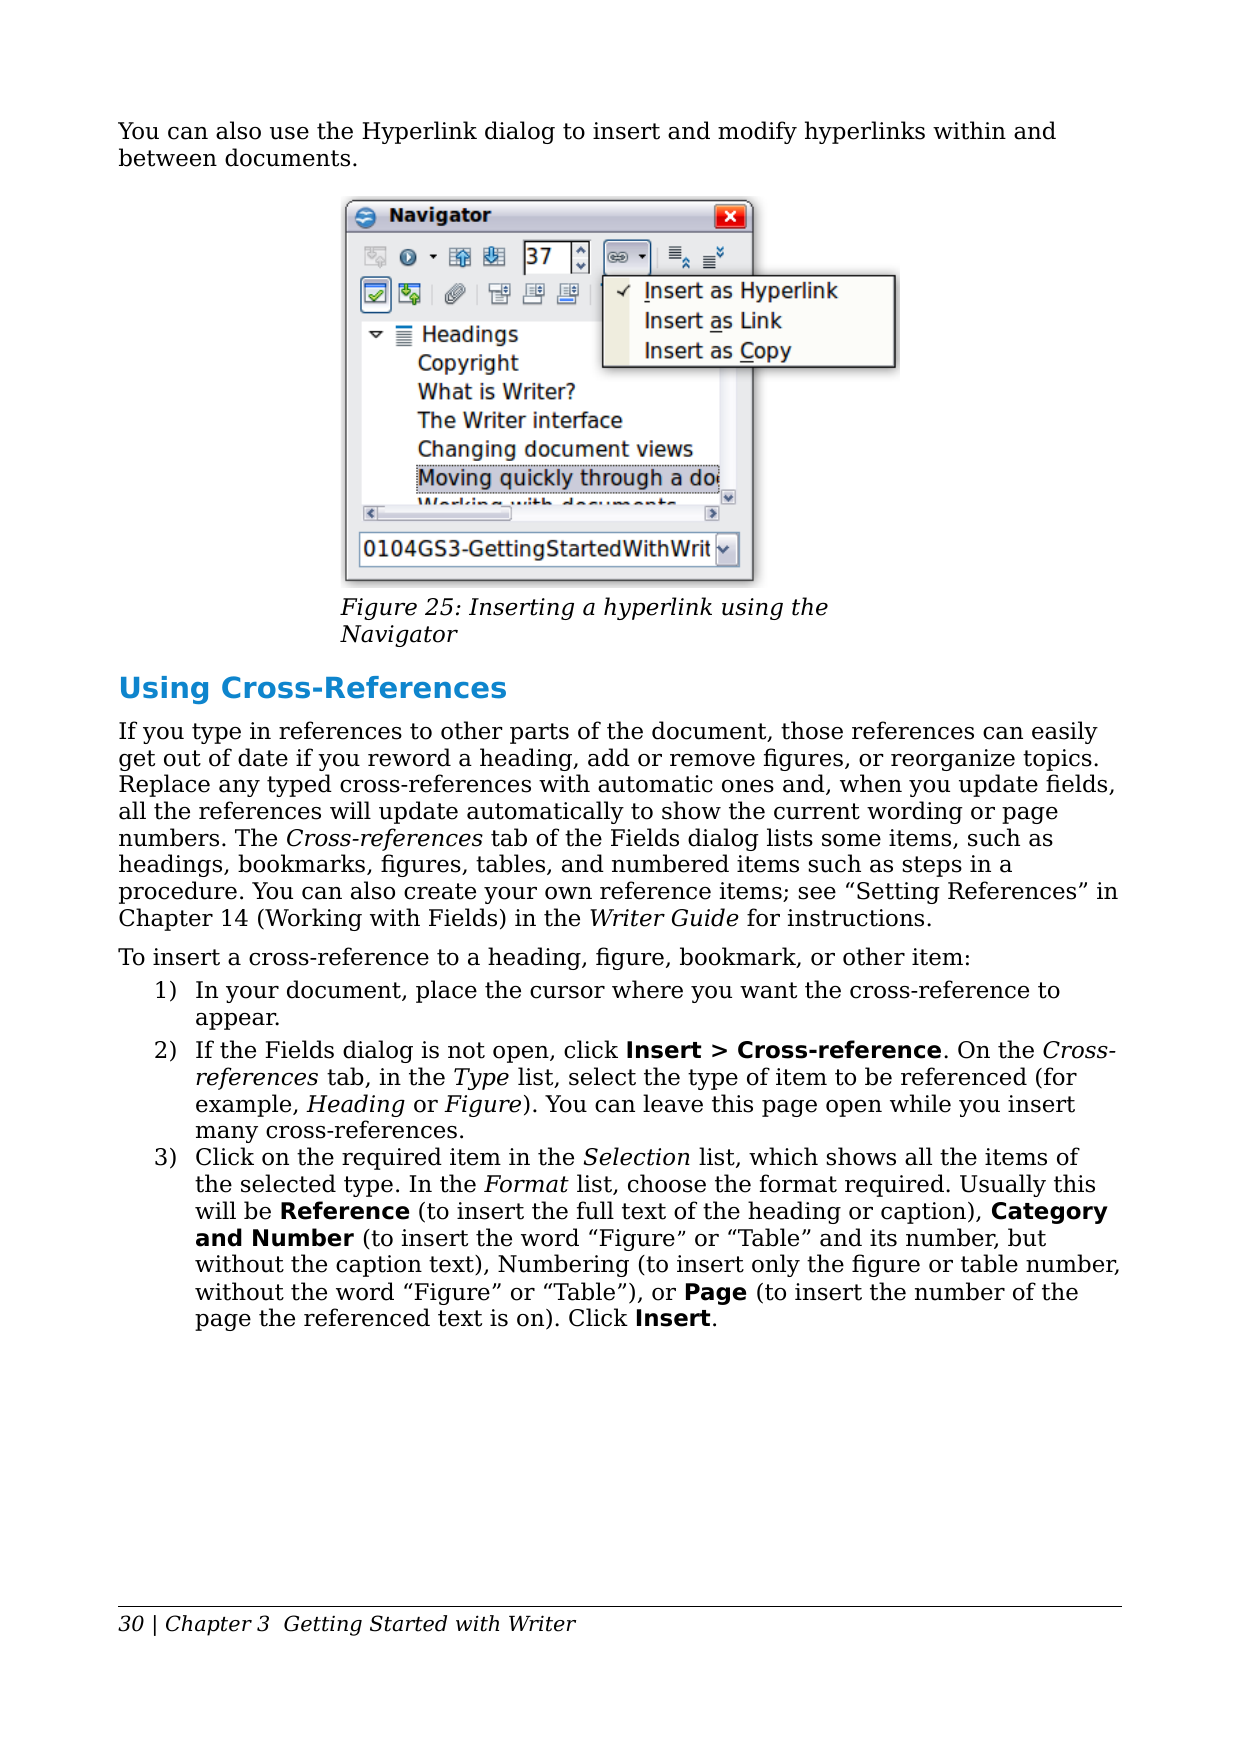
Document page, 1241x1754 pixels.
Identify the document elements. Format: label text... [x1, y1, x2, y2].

list To insert a cross-reference to a heading, figure, bookmark, or other item: [118, 944, 1122, 971]
text Figure 25: Inserting a hyperlink using the Navigator [341, 594, 900, 648]
list If the Fields dialog is not open, click Insert > Cross-reference. On the Cross-references tab, in the Type list, select the type of item to be referenced (for example, Heading or Figure). You can leave this page open while you insert many cross-references. [177, 1037, 1122, 1144]
picture [340, 196, 900, 588]
text You can also use the Hyperlink dialog to insert and modify hyperlinks within and between documents. [118, 118, 1122, 171]
list In your document, place the cursor where you want the cross-reference to appear. [177, 977, 1122, 1031]
text If you type in references to other parts of the document, those references can easily get out of date if you reword a heading, add or remove figures, or reorganize topics. Replace any typed cross-references with automatic ones and, when you update fields, all the references will update automatically to show the current wording or page numbers. The Cross-references tab of the Fields dialog lists some items, such as headings, bookmarks, figures, tables, and numbered items such as steps in a procedure. You can also create your own reference items; see “Setting References” in Chapter 14 (Working with Fields) in the Writer Guide for instructions. [118, 718, 1122, 932]
subtitle Using Cross-References [118, 672, 1122, 706]
list Click on the required item in the Selection list, which shows all the items of the selected type. In the Format list, choose the format required. Usually this will be Reference (to insert the full text of the heading or caption), Category and Number (to insert the word “Figure” or “Table” and its number, but without the caption text), Numbering (to insert only the figure or table number, without the word “Figure” or “Table”), or Page (to insert the number of the page the referenced text is on). Click Insert. [177, 1144, 1122, 1332]
